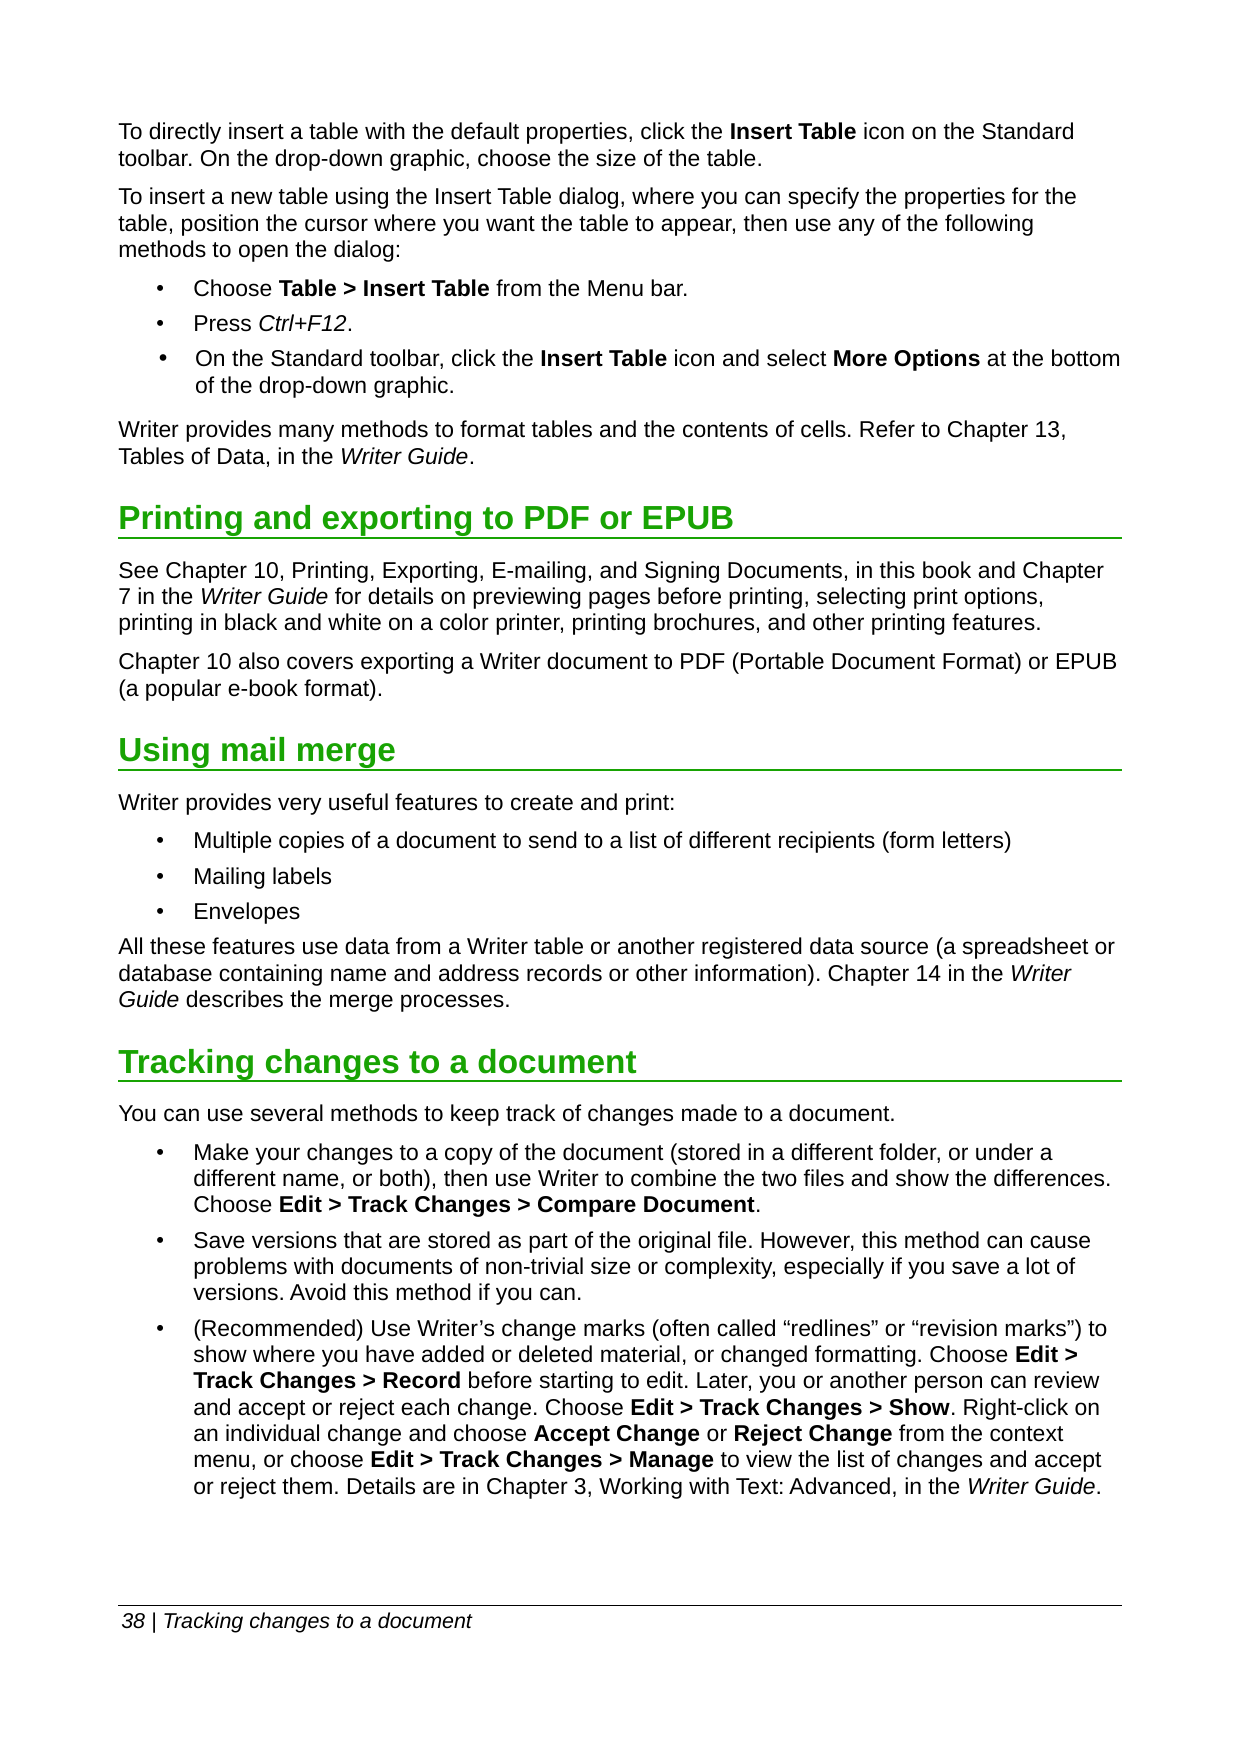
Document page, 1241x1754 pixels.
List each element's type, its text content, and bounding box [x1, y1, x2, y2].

subtitle Tracking changes to a document [118, 1042, 1122, 1080]
list To insert a new table using the Insert Table dialog, where you can specify the properties for the table, position the cursor where you want the table to appear, then use any of the following methods to open the dialog: [118, 183, 1122, 262]
subtitle Printing and exporting to PDF or EPUB [118, 498, 1122, 537]
text Writer provides very useful features to create and print: [118, 789, 1122, 815]
list Make your changes to a copy of the document (stored in a different folder, or under a different name, or both), then use Writer to combine the two files and show the differences. Choose Edit > Track Changes > Compare Document. [156, 1139, 1122, 1218]
text You can use several methods to keep track of changes made to a document. [118, 1100, 1122, 1126]
text All these features use data from a Writer table or another registered data source (a spreadsheet or database containing name and address records or other information). Chapter 14 in the Writer Guide describes the merge processes. [118, 933, 1122, 1012]
list To directly insert a table with the default properties, click the Insert Table icon on the Standard toolbar. On the drop-down graphic, choose the size of the table. [118, 118, 1122, 171]
text Writer provides many methods to format tables and the contents of cells. Refer to Chapter 13, Tables of Data, in the Writer Guide. [118, 416, 1122, 469]
subtitle Using mail merge [118, 730, 1122, 769]
list Press Ctrl+F12. [156, 310, 1122, 336]
list (Recommended) Use Writer’s change marks (often called “redlines” or “revision marks”) to show where you have added or deleted material, or changed formatting. Choose Edit > Track Changes > Record before starting to edit. Later, you or another person can review and accept or reject each change. Choose Edit > Track Changes > Show. Right-click on an individual change and choose Accept Change or Reject Change from the context menu, or choose Edit > Track Changes > Manage to view the list of changes and accept or reject them. Details are in Chapter 3, Working with Text: Advanced, in the Writer Guide. [156, 1314, 1122, 1499]
list On the Standard toolbar, click the Insert Table icon and select More Options at the bottom of the drop-down graphic. [156, 345, 1122, 398]
list Choose Table > Insert Table from the Menu bar. [156, 275, 1122, 301]
text Chapter 10 also covers exporting a Writer document to PDF (Portable Document Format) or EPUB (a popular e-book format). [118, 648, 1122, 701]
list Multiple copies of a document to send to a list of different recipients (form letters) [156, 827, 1122, 854]
text See Chapter 10, Printing, Exporting, E-mailing, and Signing Documents, in this book and Chapter 7 in the Writer Guide for details on previewing pages before printing, selecting print options, printing in black and white on a color printer, printing brochures, and other printing features. [118, 557, 1122, 636]
list Mailing labels [156, 863, 1122, 889]
list Envelopes [156, 898, 1122, 924]
list Save versions that are stored as part of the original file. However, this method can cause problems with documents of non-trivial size or complexity, especially if you save a lot of versions. Avoid this method if you can. [156, 1227, 1122, 1306]
